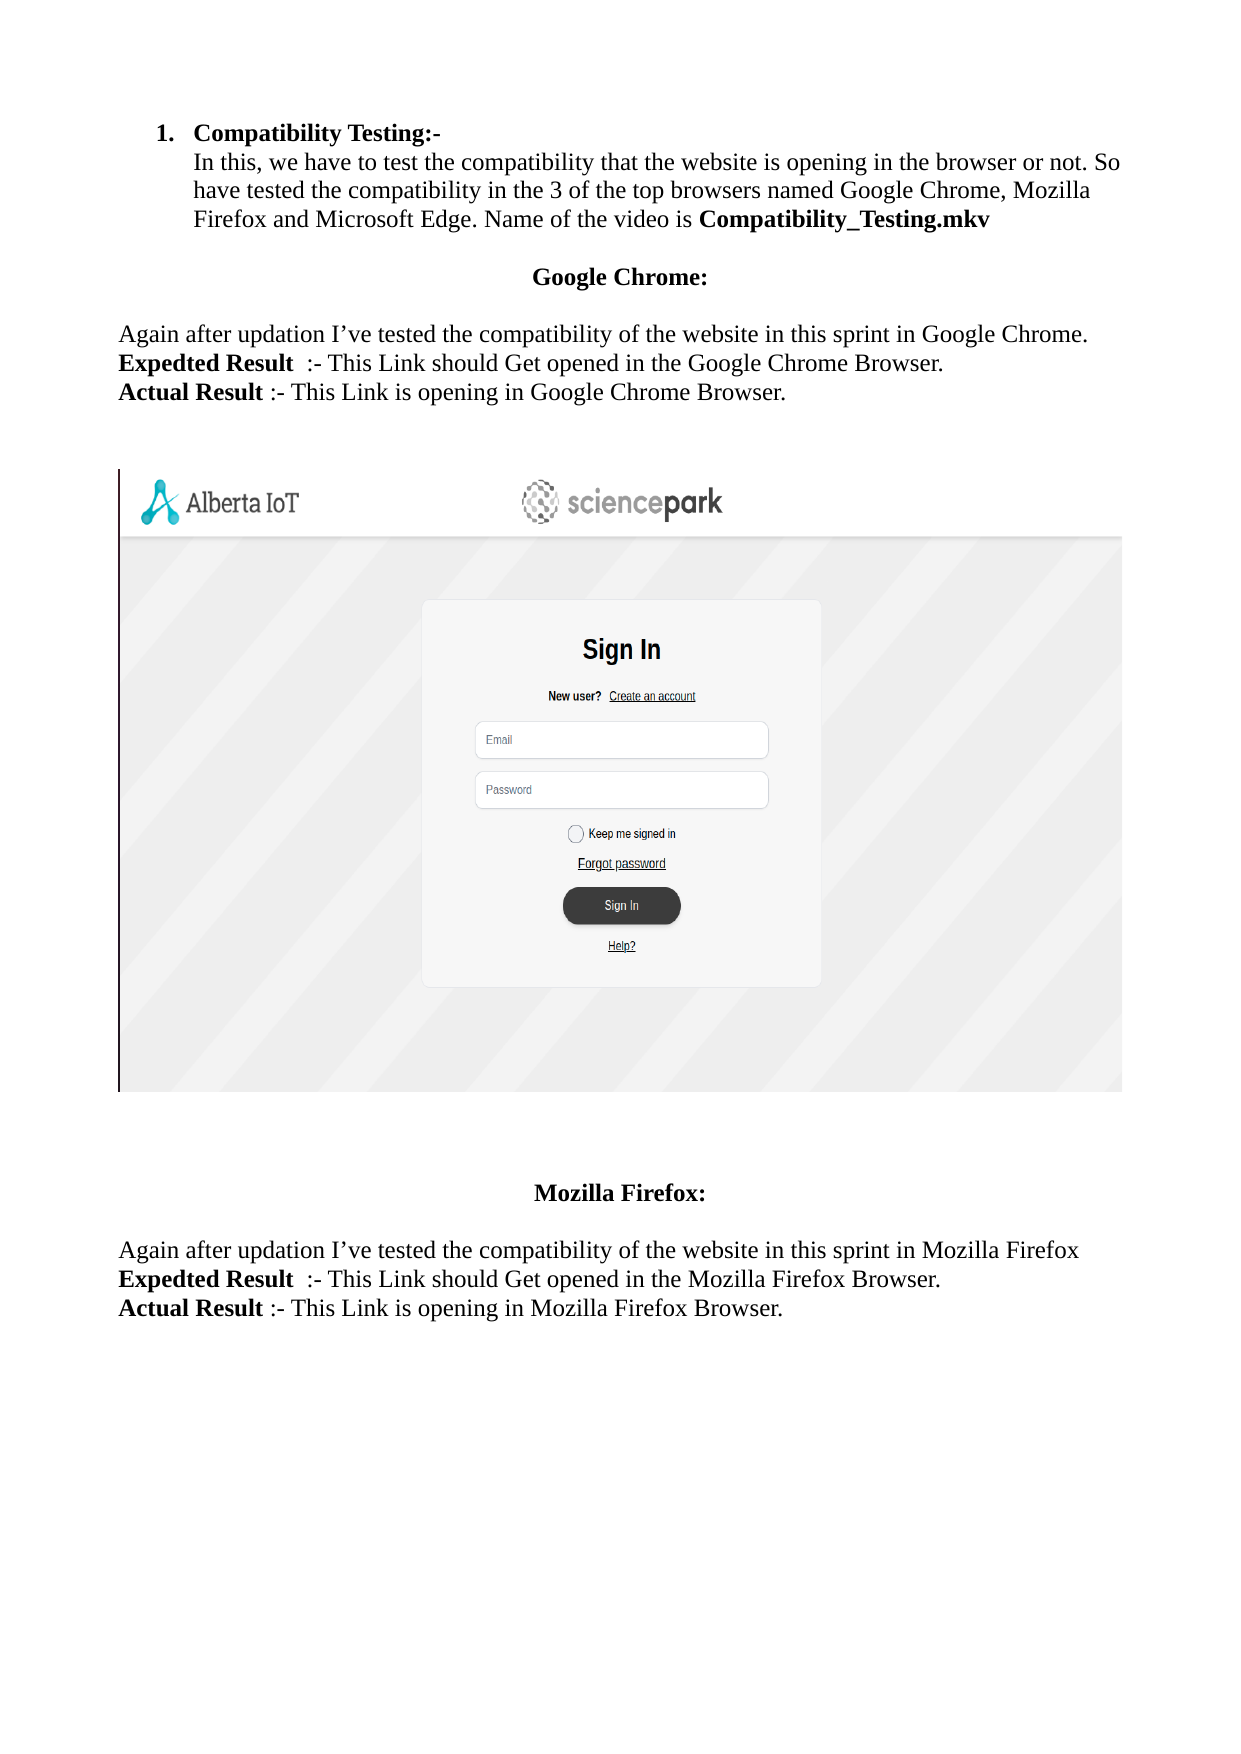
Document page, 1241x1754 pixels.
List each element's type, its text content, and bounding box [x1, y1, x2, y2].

picture [118, 469, 1123, 1092]
text Mozilla Firefox: [118, 1178, 1122, 1206]
list In this, we have to test the compatibility that the website is opening in the browser or not. So have tested the compatibility in the 3 of the top browsers named Google Chrome, Mozilla Firefox and Microsoft Edge. Name of the video is Compatibility_Testing.mkv [156, 147, 1122, 233]
text Again after updation I’ve tested the compatibility of the website in this sprint in Google Chrome. Expedted Result :- This Link should Get opened in the Google Chrome Browser. Actual Result :- This Link is opening in Google Chrome Browser. [118, 319, 1122, 406]
text Google Chrome: [118, 262, 1122, 291]
list Compatibility Testing:- [156, 118, 1122, 147]
text Again after updation I’ve tested the compatibility of the website in this sprint in Mozilla Firefox Expedted Result :- This Link should Get opened in the Mozilla Firefox Browser. Actual Result :- This Link is opening in Mozilla Firefox Browser. [118, 1235, 1122, 1321]
